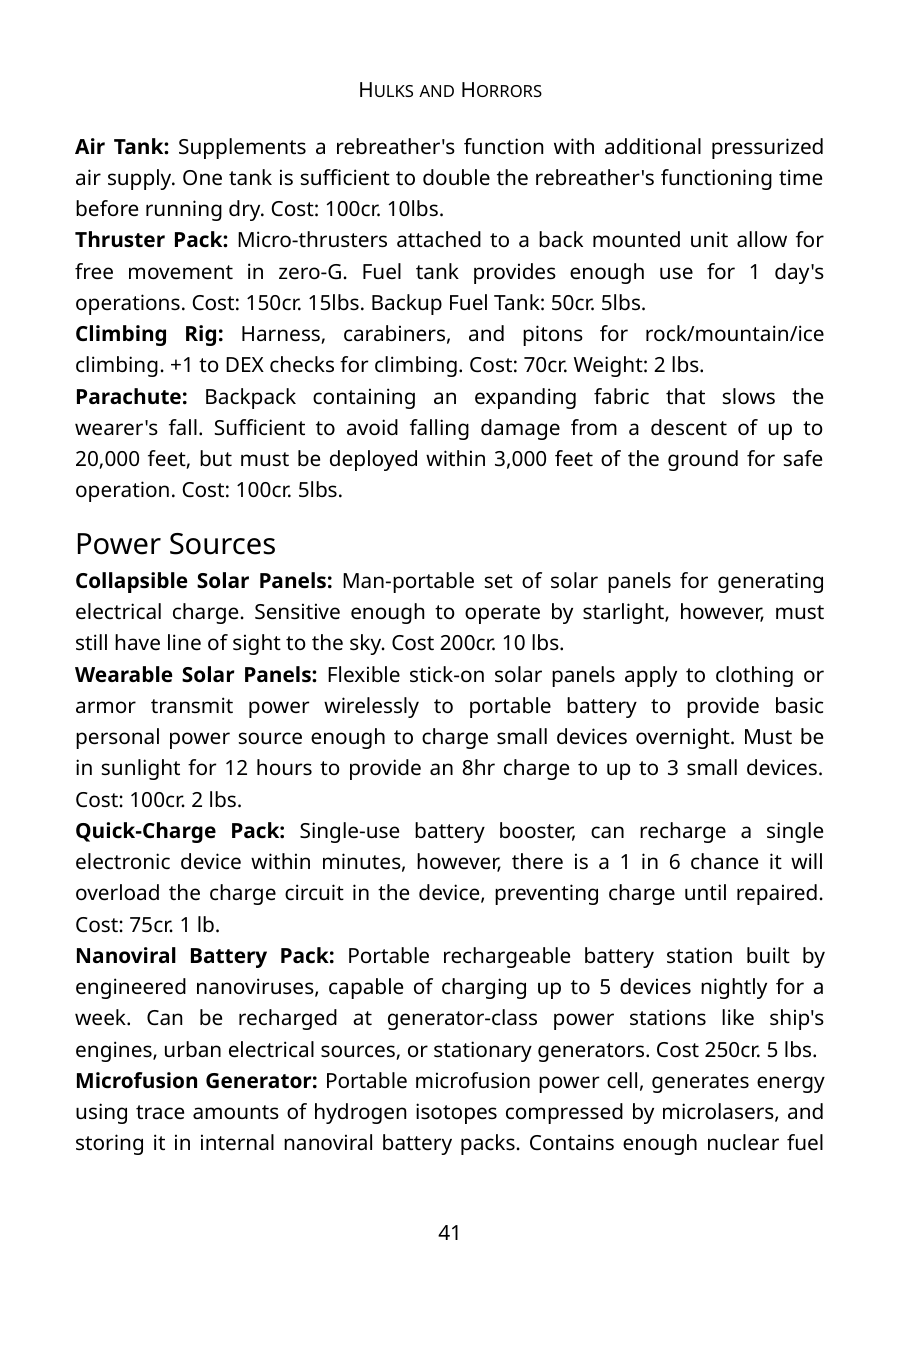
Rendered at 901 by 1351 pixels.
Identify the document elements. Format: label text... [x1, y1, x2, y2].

text Nanoviral Battery Pack: Portable rechargeable battery station built by engineered nanoviruses, capable of charging up to 5 devices nightly for a week. Can be recharged at generator-class power stations like ship's engines, urban electrical sources, or stationary generators. Cost 250cr. 5 lbs. [75, 941, 825, 1063]
text Quick-Charge Pack: Single-use battery booster, can recharge a single electronic device within minutes, however, there is a 1 in 6 chance it will overload the charge circuit in the device, preventing charge until repaired. Cost: 75cr. 1 lb. [75, 816, 825, 938]
text Wearable Solar Panels: Flexible stick-on solar panels apply to clothing or armor transmit power wirelessly to portable battery to provide basic personal power source enough to charge small devices overnight. Must be in sunlight for 12 hours to provide an 8hr charge to up to 3 small devices. Cost: 100cr. 2 lbs. [75, 660, 825, 813]
subtitle Power Sources [75, 523, 825, 563]
text Air Tank: Supplements a rebreather's function with additional pressurized air supply. One tank is sufficient to double the rebreather's functioning time before running dry. Cost: 100cr. 10lbs. [75, 132, 825, 223]
text Collapsible Solar Panels: Man-portable set of solar panels for generating electrical charge. Sensitive enough to operate by starlight, however, must still have line of sight to the sky. Cost 200cr. 10 lbs. [75, 566, 825, 657]
text Thruster Pack: Micro-thrusters attached to a back mounted unit allow for free movement in zero-G. Fuel tank provides enough use for 1 day's operations. Cost: 150cr. 15lbs. Backup Fuel Tank: 50cr. 5lbs. [75, 226, 825, 317]
text Microfusion Generator: Portable microfusion power cell, generates energy using trace amounts of hydrogen isotopes compressed by microlasers, and storing it in internal nanoviral battery packs. Contains enough nuclear fuel [75, 1066, 825, 1157]
text Parachute: Backpack containing an expanding fabric that slows the wearer's fall. Sufficient to avoid falling damage from a descent of up to 20,000 feet, but must be deployed within 3,000 feet of the ground for safe operation. Cost: 100cr. 5lbs. [75, 382, 825, 504]
text Climbing Rig: Harness, carabiners, and pitons for rock/mountain/ice climbing. +1 to DEX checks for climbing. Cost: 70cr. Weight: 2 lbs. [75, 319, 825, 379]
